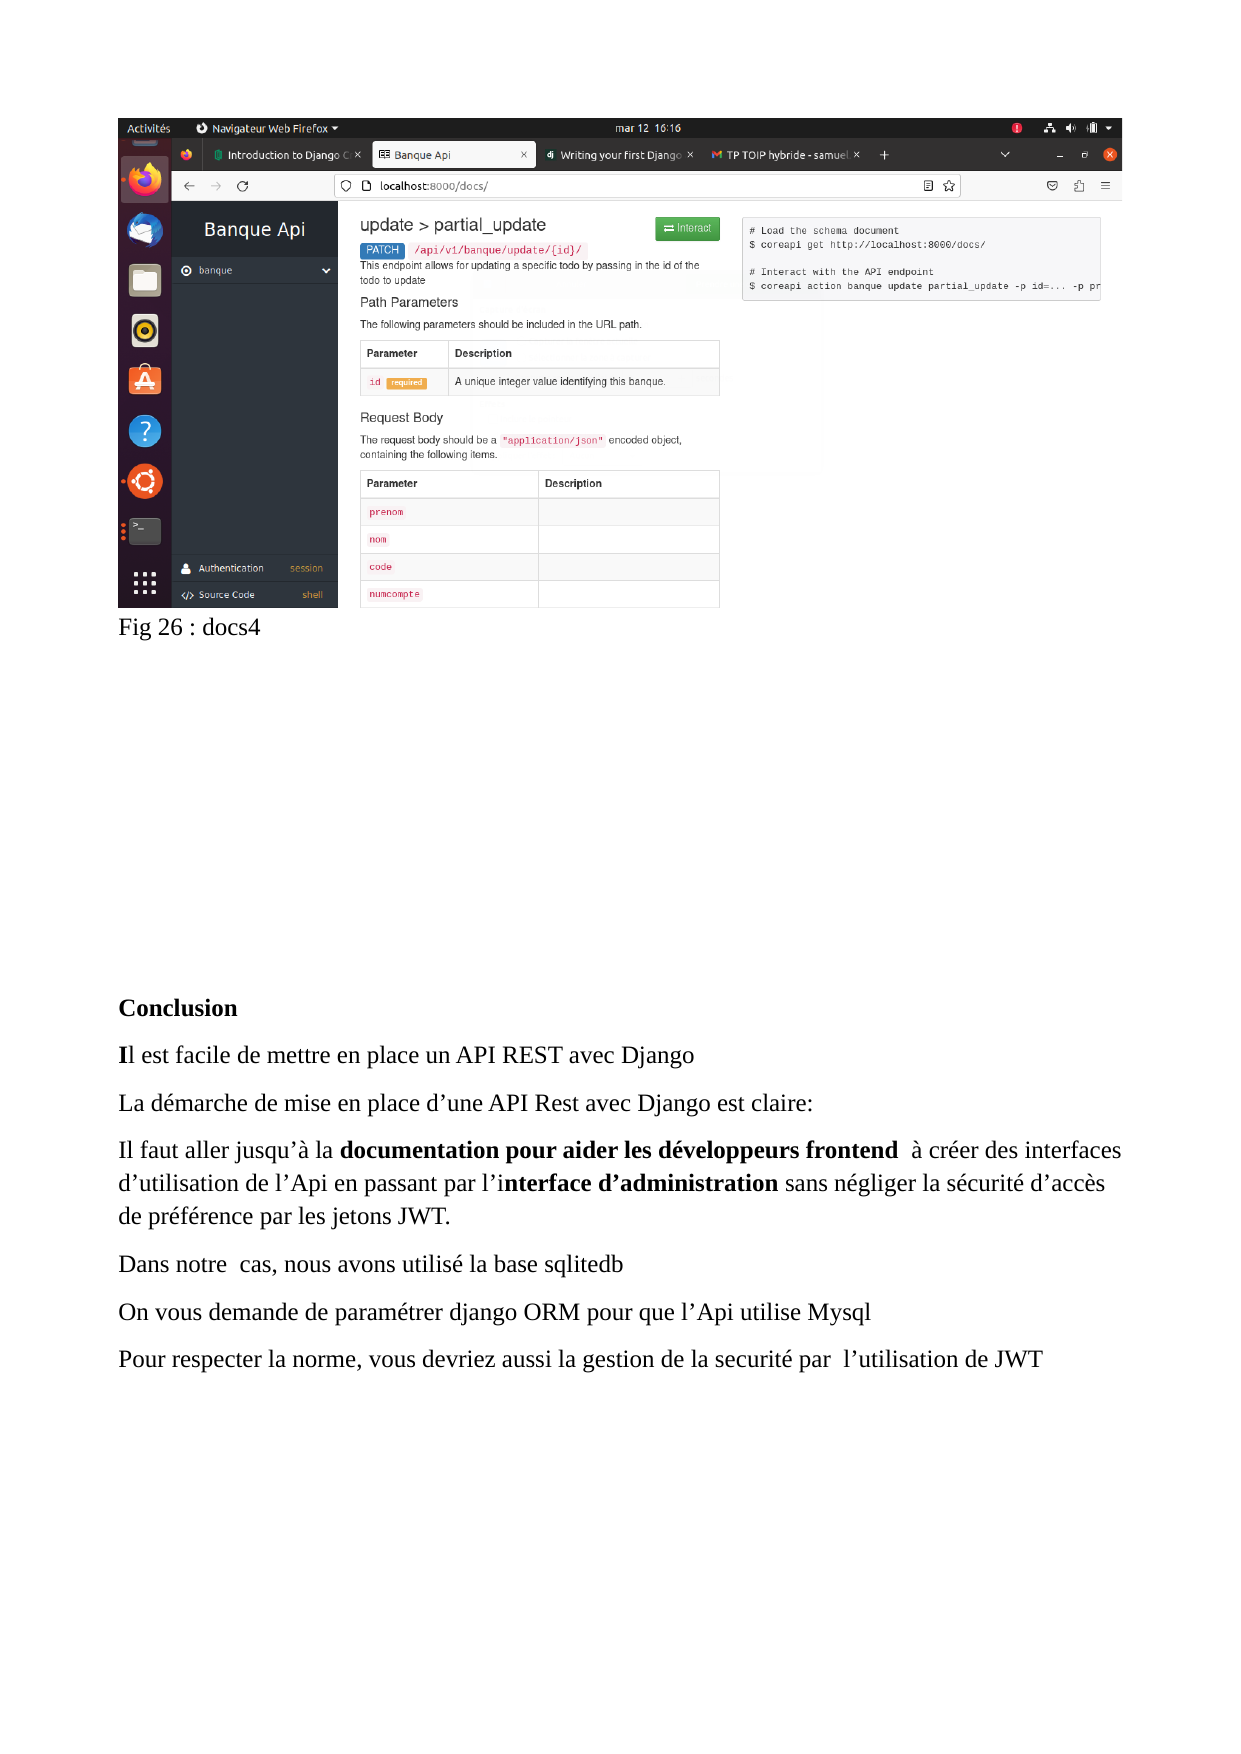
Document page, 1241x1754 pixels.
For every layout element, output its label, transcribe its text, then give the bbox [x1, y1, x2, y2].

text La démarche de mise en place d’une API Rest avec Django est claire: [118, 1088, 1122, 1117]
text Il est facile de mettre en place un API REST avec Django [118, 1040, 1122, 1069]
text On vous demande de paramétrer django ORM pour que l’Api utilise Mysql [118, 1297, 1122, 1325]
text Conclusion [118, 993, 1122, 1021]
text Fig 26 : docs4 [118, 608, 1122, 641]
text Dans notre cas, nous avons utilisé la base sqlitedb [118, 1249, 1122, 1278]
text Pour respecter la norme, vous devriez aussi la gestion de la securité par l’utilisation de JWT [118, 1344, 1122, 1373]
picture [118, 118, 1123, 608]
text Il faut aller jusqu’à la documentation pour aider les développeurs frontend à créer des interfaces d’utilisation de l’Api en passant par l’interface d’administration sans négliger la sécurité d’accès de préférence par les jetons JWT. [118, 1135, 1122, 1230]
